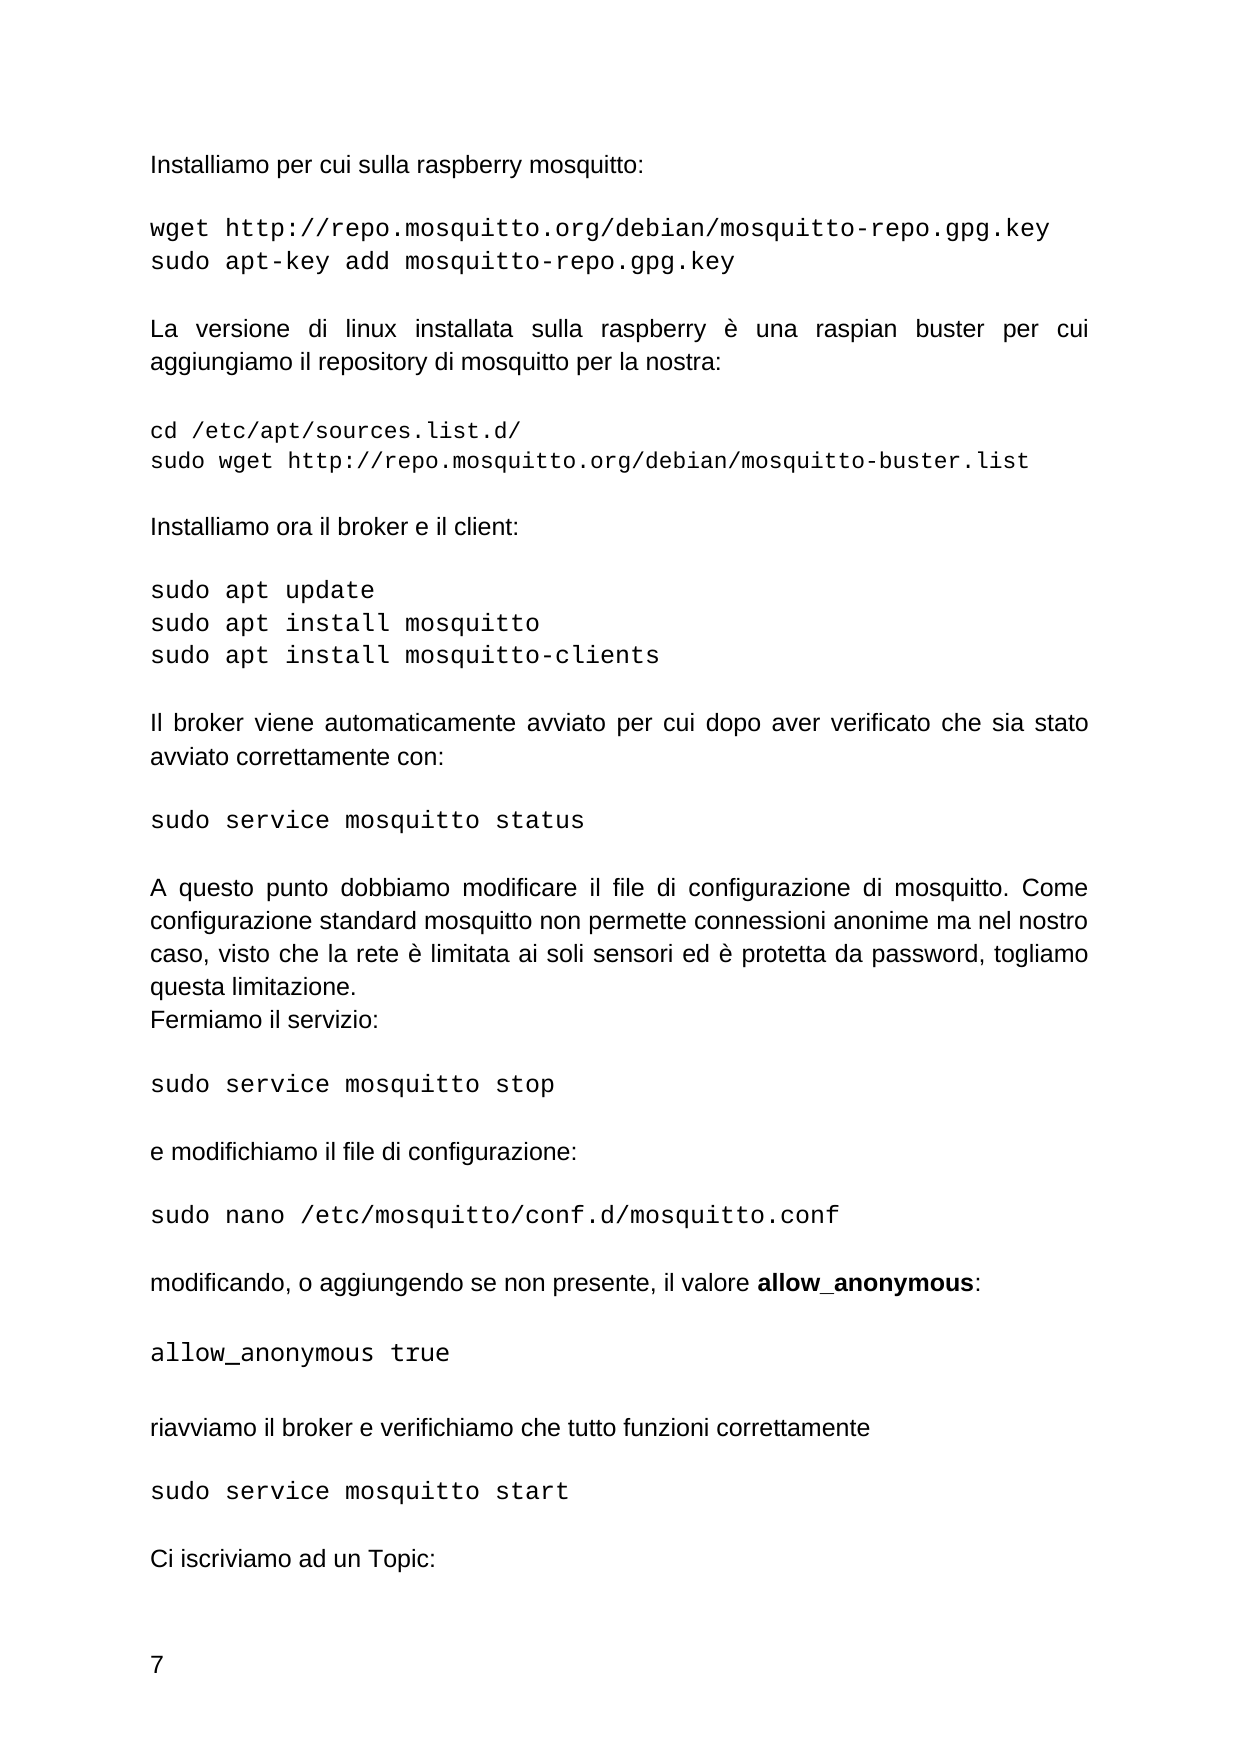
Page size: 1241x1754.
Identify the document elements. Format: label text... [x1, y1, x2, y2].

text Installiamo ora il broker e il client: [150, 512, 1090, 541]
text Il broker viene automaticamente avviato per cui dopo aver verificato che sia stato avviato correttamente con: [150, 708, 1090, 770]
text allow_anonymous true [150, 1334, 1090, 1368]
text riavviamo il broker e verifichiamo che tutto funzioni correttamente [150, 1413, 1090, 1441]
text La versione di linux installata sulla raspberry è una raspian buster per cui aggiungiamo il repository di mosquitto per la nostra: [150, 314, 1090, 376]
text sudo apt install mosquitto [150, 610, 1090, 639]
text sudo apt-key add mosquitto-repo.gpg.key [150, 248, 1090, 277]
text modificando, o aggiungendo se non presente, il valore allow_anonymous: [150, 1268, 1090, 1297]
text A questo punto dobbiamo modificare il file di configurazione di mosquitto. Come configurazione standard mosquitto non permette connessioni anonime ma nel nostro caso, visto che la rete è limitata ai soli sensori ed è protetta da password, togliamo questa limitazione. [150, 873, 1090, 1001]
text Ci iscriviamo ad un Topic: [150, 1544, 1090, 1573]
text sudo service mosquitto start [150, 1479, 1090, 1507]
text wget http://repo.mosquitto.org/debian/mosquitto-repo.gpg.key [150, 216, 1090, 244]
text sudo service mosquitto stop [150, 1071, 1090, 1099]
text sudo apt install mosquitto-clients [150, 643, 1090, 671]
text Fermiamo il servizio: [150, 1005, 1090, 1034]
text sudo wget http://repo.mosquitto.org/debian/mosquitto-buster.list [150, 449, 1090, 475]
text sudo apt update [150, 578, 1090, 606]
text cd /etc/apt/sources.list.d/ [150, 419, 1090, 445]
text sudo service mosquitto status [150, 807, 1090, 836]
text e modifichiamo il file di configurazione: [150, 1137, 1090, 1165]
text Installiamo per cui sulla raspberry mosquitto: [150, 150, 1090, 179]
text sudo nano /etc/mosquitto/conf.d/mosquitto.conf [150, 1203, 1090, 1231]
